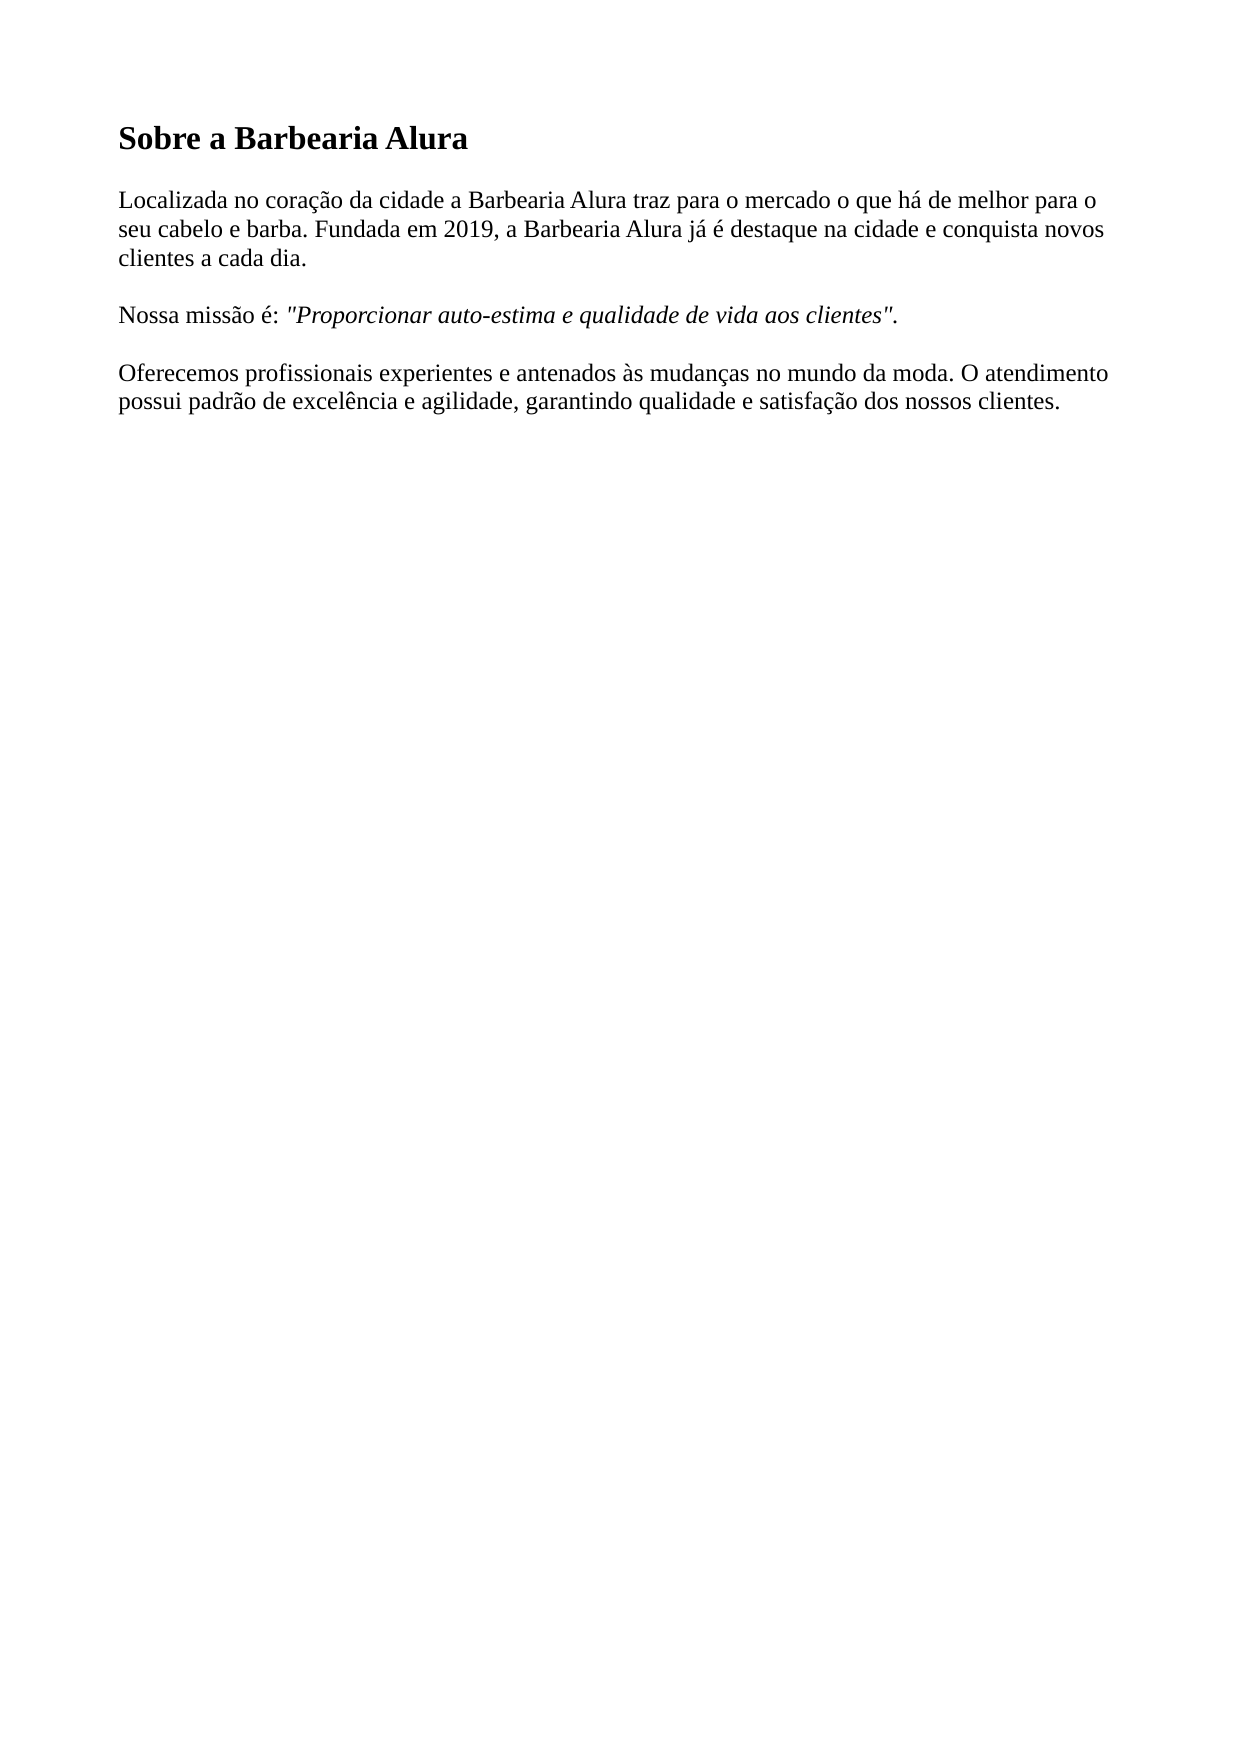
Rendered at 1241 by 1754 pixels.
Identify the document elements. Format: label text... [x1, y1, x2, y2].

text Sobre a Barbearia Alura [118, 118, 1122, 156]
text Nossa missão é: "Proporcionar auto-estima e qualidade de vida aos clientes". [118, 300, 1122, 329]
text Localizada no coração da cidade a Barbearia Alura traz para o mercado o que há de melhor para o seu cabelo e barba. Fundada em 2019, a Barbearia Alura já é destaque na cidade e conquista novos clientes a cada dia. [118, 185, 1122, 271]
text Oferecemos profissionais experientes e antenados às mudanças no mundo da moda. O atendimento possui padrão de excelência e agilidade, garantindo qualidade e satisfação dos nossos clientes. [118, 358, 1122, 415]
